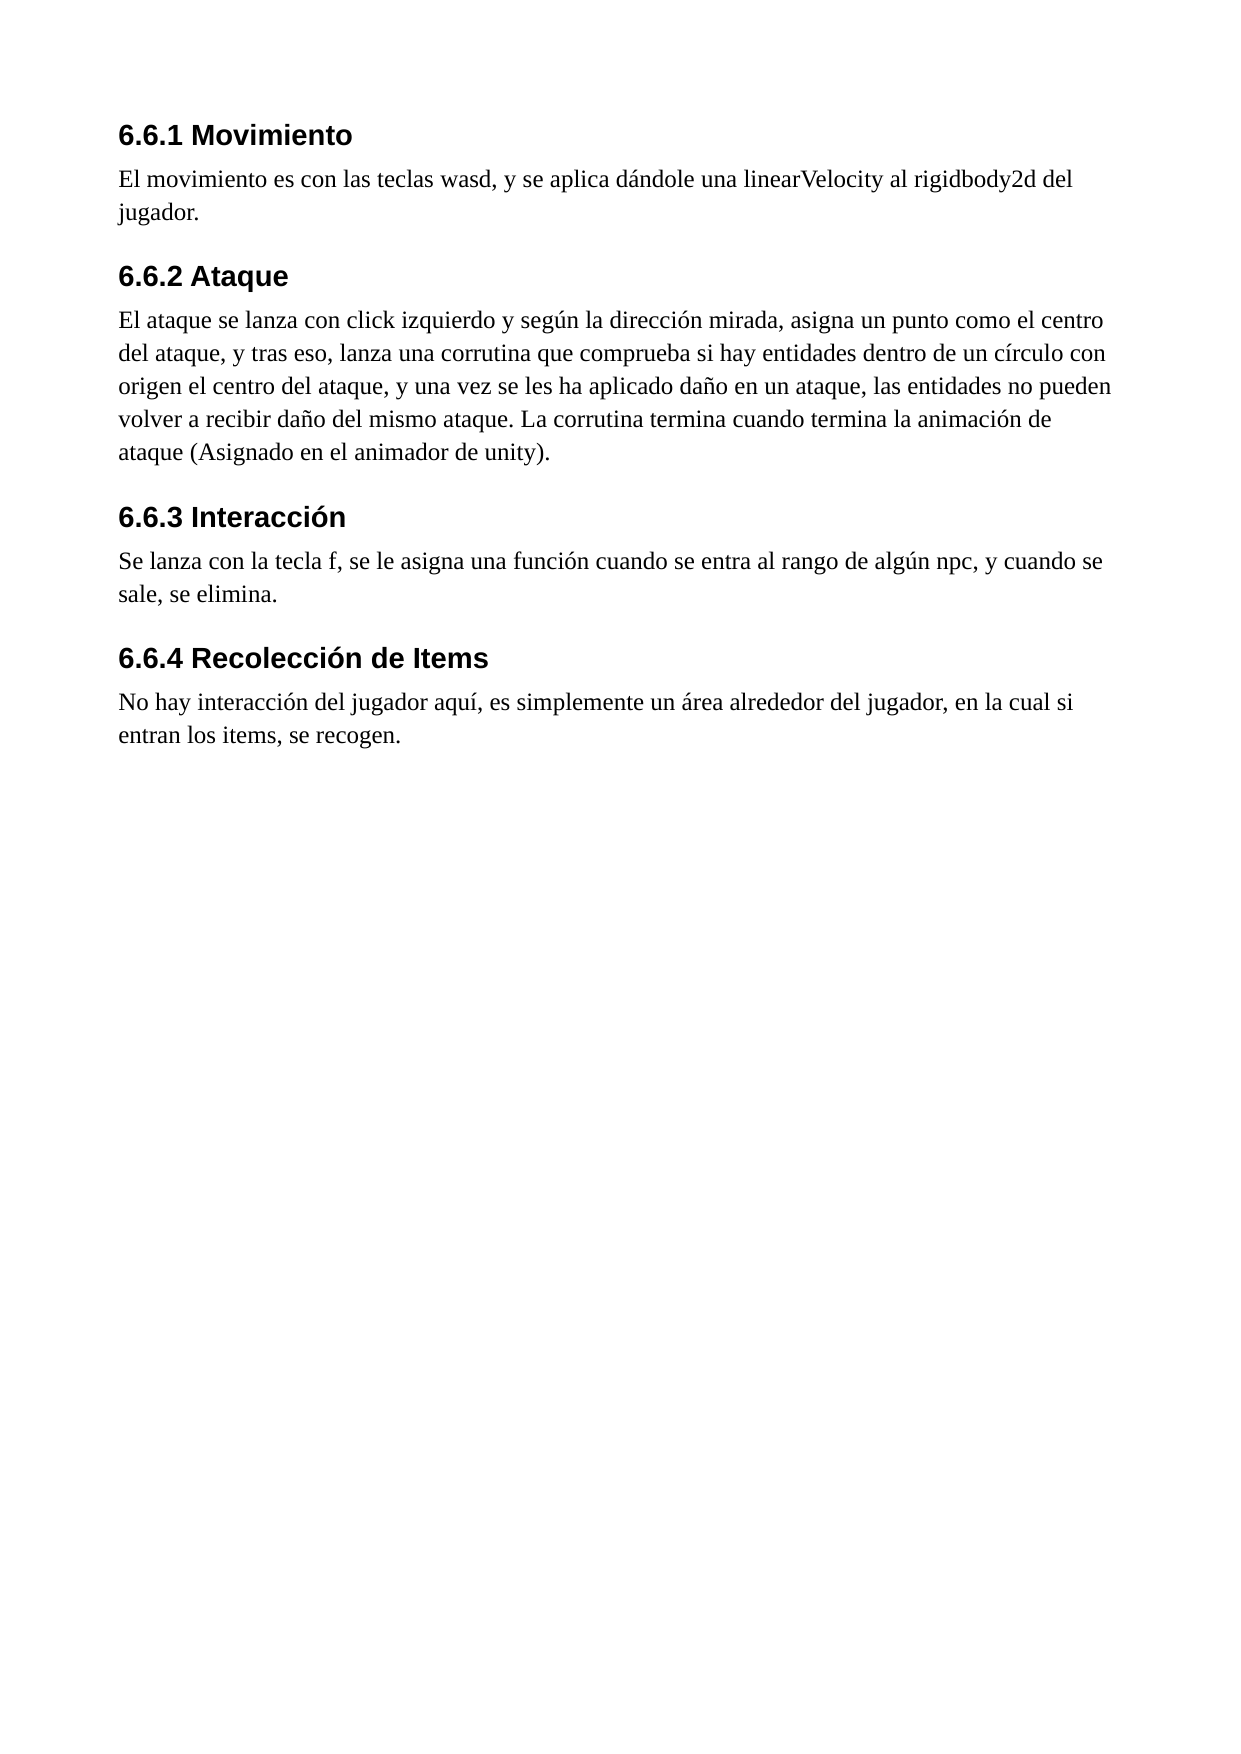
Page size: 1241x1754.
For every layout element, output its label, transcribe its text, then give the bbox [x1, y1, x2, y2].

text El ataque se lanza con click izquierdo y según la dirección mirada, asigna un punto como el centro del ataque, y tras eso, lanza una corrutina que comprueba si hay entidades dentro de un círculo con origen el centro del ataque, y una vez se les ha aplicado daño en un ataque, las entidades no pueden volver a recibir daño del mismo ataque. La corrutina termina cuando termina la animación de ataque (Asignado en el animador de unity). [118, 305, 1122, 466]
subtitle 6.6.3 Interacción [118, 500, 1122, 533]
subtitle 6.6.1 Movimiento [118, 118, 1122, 152]
subtitle 6.6.4 Recolección de Items [118, 641, 1122, 674]
text El movimiento es con las teclas wasd, y se aplica dándole una linearVelocity al rigidbody2d del jugador. [118, 164, 1122, 226]
text Se lanza con la tecla f, se le asigna una función cuando se entra al rango de algún npc, y cuando se sale, se elimina. [118, 546, 1122, 607]
subtitle 6.6.2 Ataque [118, 259, 1122, 293]
text No hay interacción del jugador aquí, es simplemente un área alrededor del jugador, en la cual si entran los items, se recogen. [118, 687, 1122, 749]
